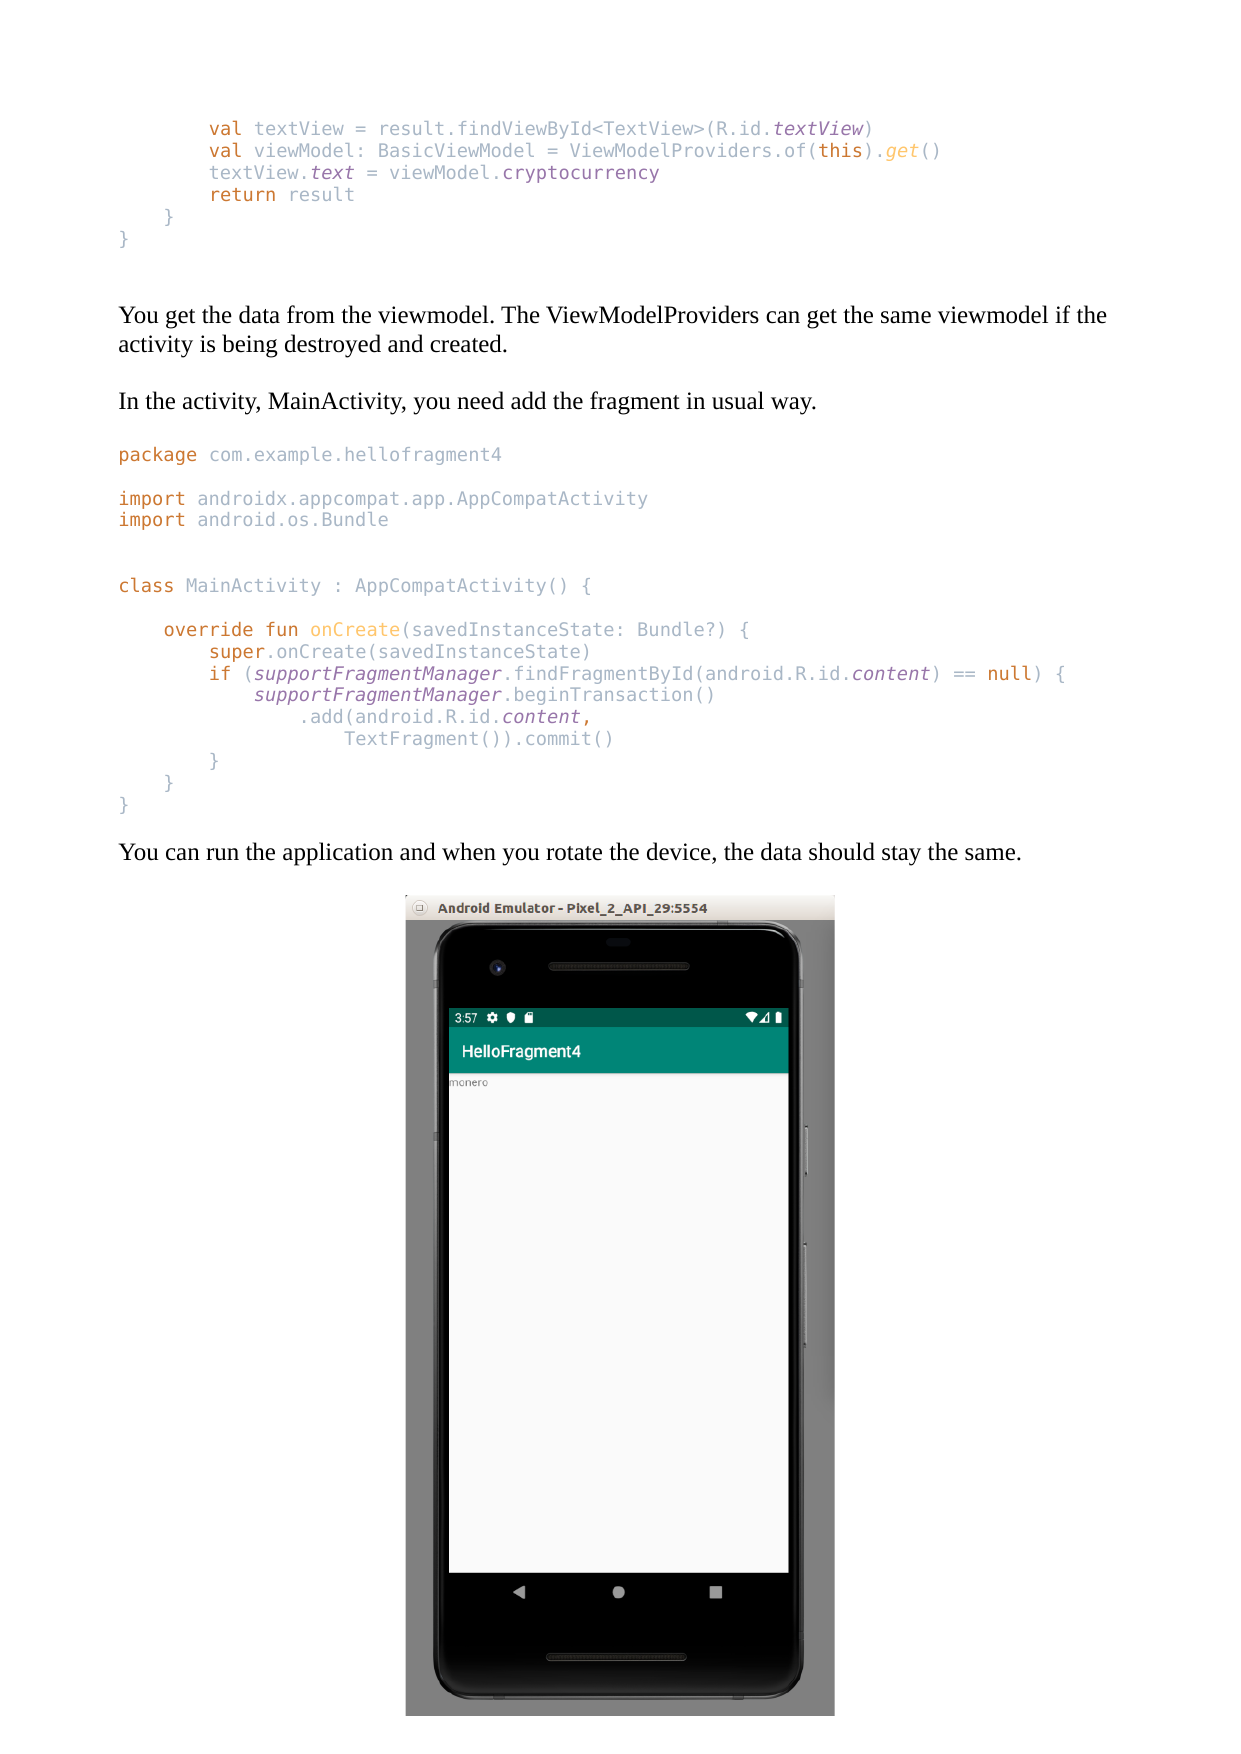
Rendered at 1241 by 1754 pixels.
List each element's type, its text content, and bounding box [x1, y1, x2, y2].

text val textView = result.findViewById<TextView>(R.id.textView) val viewModel: BasicViewModel = ViewModelProviders.of(this).get() textView.text = viewModel.cryptocurrency return result } } [118, 118, 1122, 249]
picture [405, 895, 835, 1716]
text package com.example.hellofragment4 import androidx.appcompat.app.AppCompatActivity import android.os.Bundle class MainActivity : AppCompatActivity() { override fun onCreate(savedInstanceState: Bundle?) { super.onCreate(savedInstanceState) if (supportFragmentManager.findFragmentById(android.R.id.content) == null) { supportFragmentManager.beginTransaction() .add(android.R.id.content, TextFragment()).commit() } } } [118, 444, 1122, 816]
text You get the data from the viewmodel. The ViewModelProviders can get the same viewmodel if the activity is being destroyed and created. [118, 300, 1122, 357]
text In the activity, MainActivity, you need add the fragment in usual way. [118, 386, 1122, 415]
text You can run the application and when you rotate the device, the data should stay the same. [118, 837, 1122, 866]
